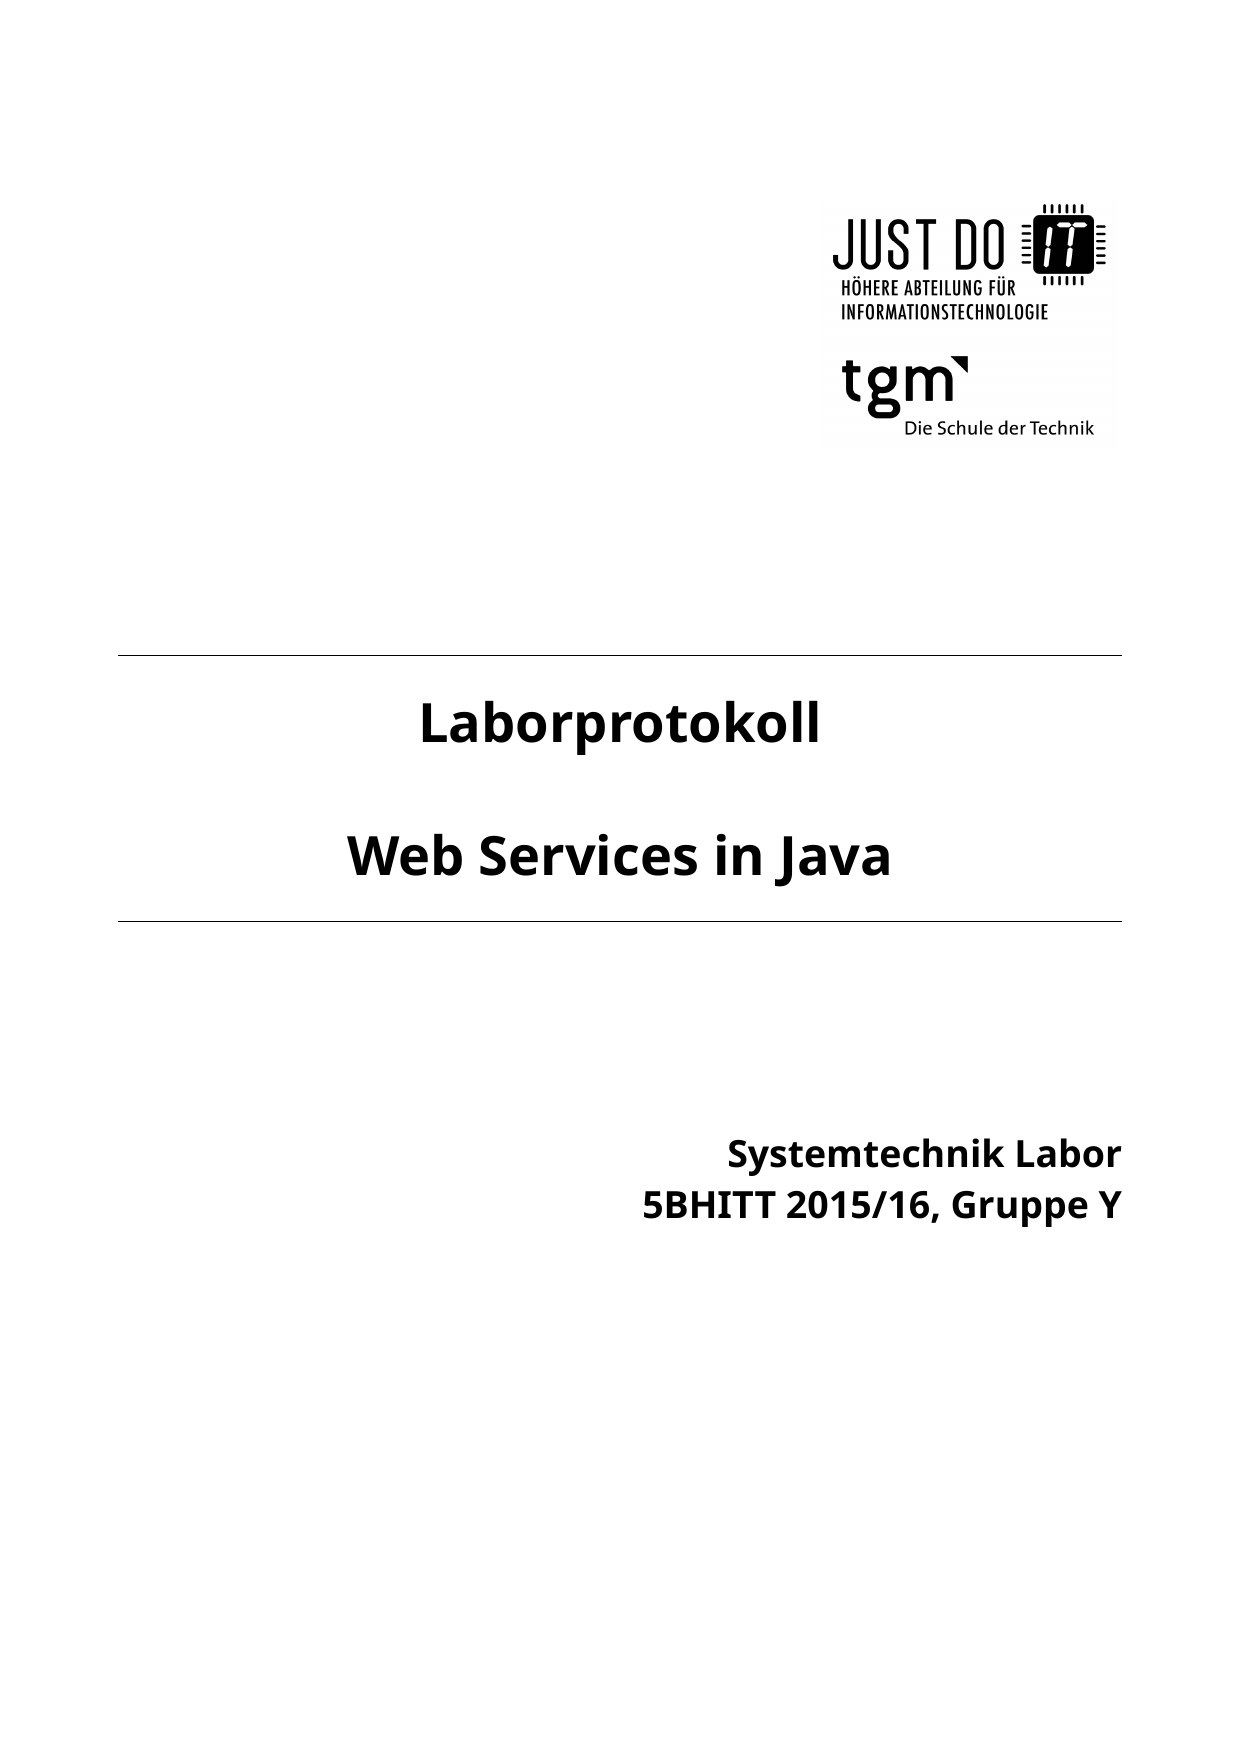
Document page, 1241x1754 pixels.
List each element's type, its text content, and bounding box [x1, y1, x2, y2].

text Web Services in Java [118, 817, 1122, 891]
text 5BHITT 2015/16, Gruppe Y [118, 1178, 1122, 1229]
text Laborprotokoll [118, 684, 1122, 758]
picture [818, 200, 1118, 448]
text Burkhard Hampl [118, 1331, 1122, 1382]
text Systemtechnik Labor [118, 1127, 1122, 1178]
